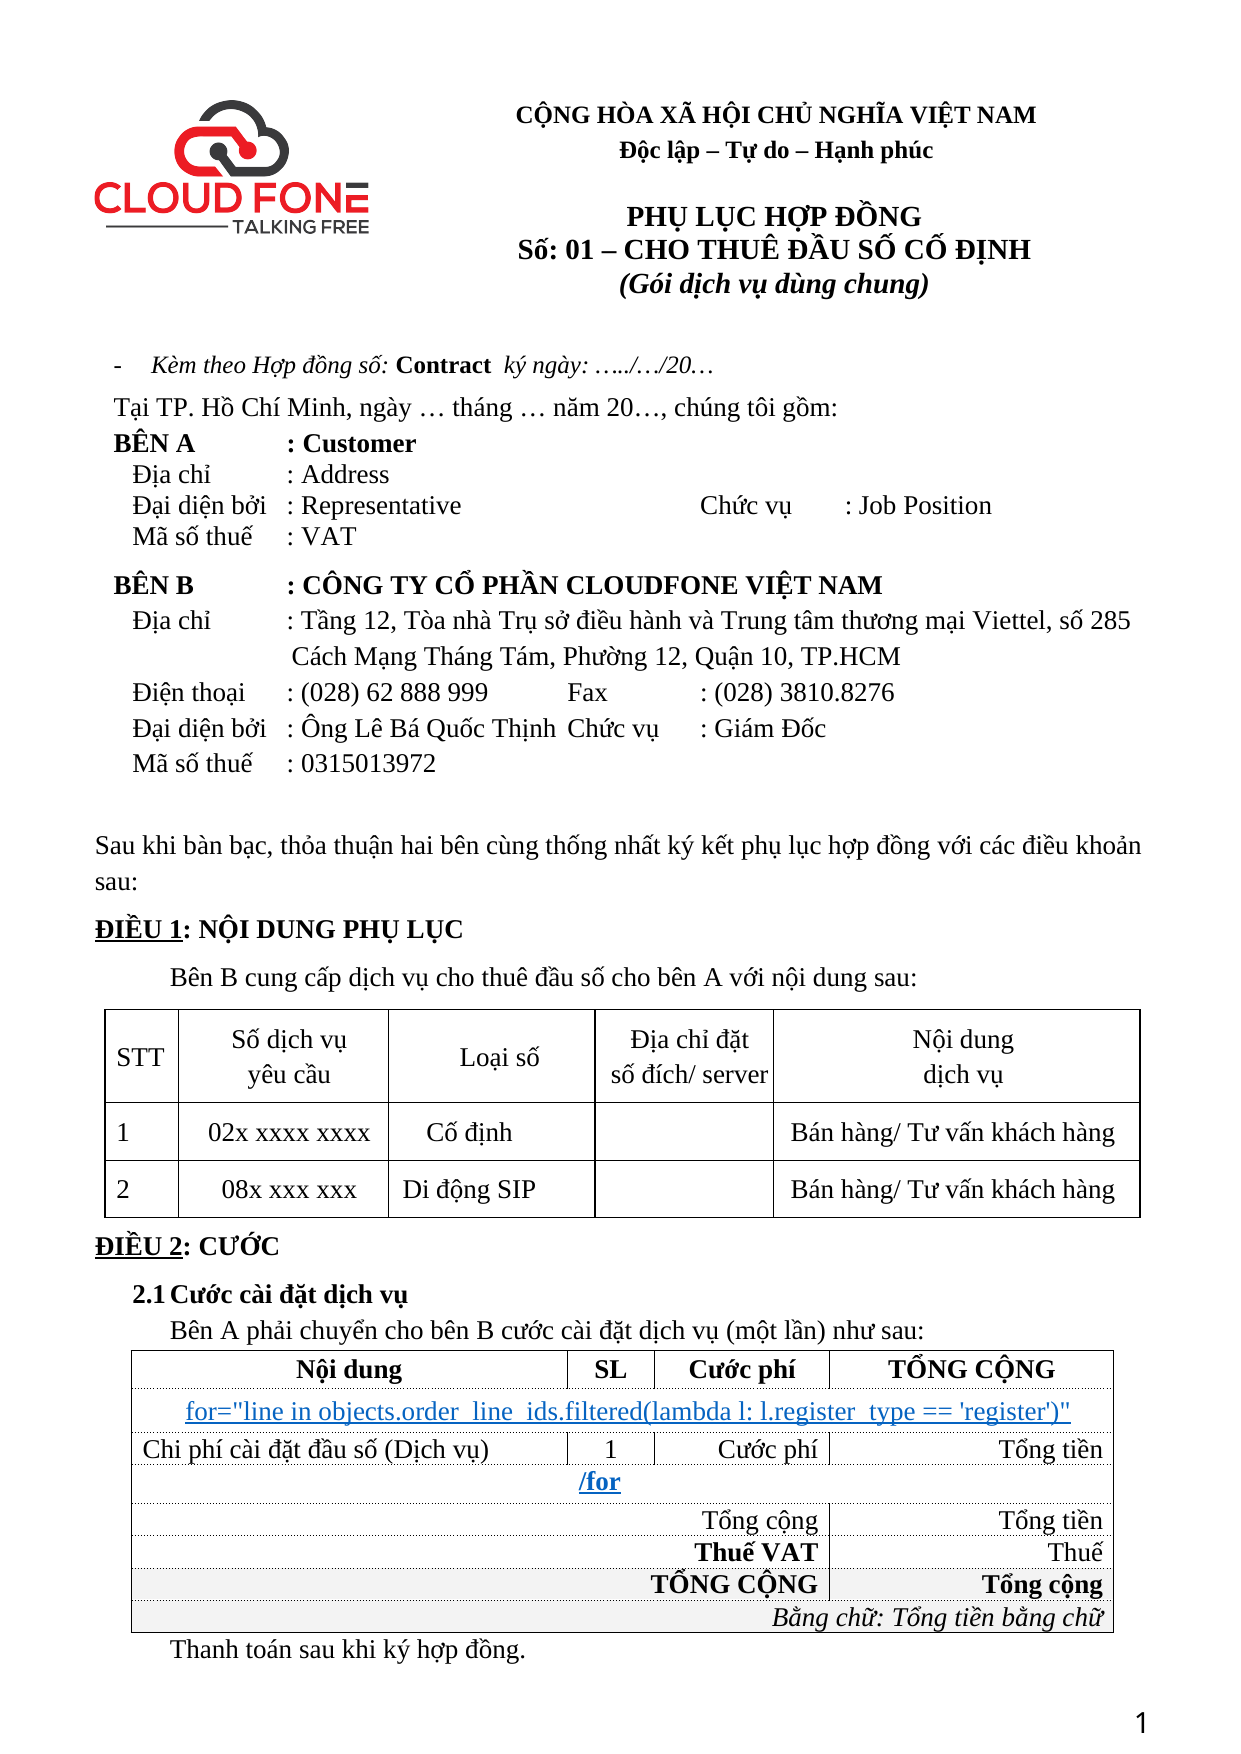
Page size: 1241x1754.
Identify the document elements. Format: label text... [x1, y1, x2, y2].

table_header Nội dung dịch vụ [774, 1010, 1139, 1102]
text Đại diện bởi : Representative Chức vụ : Job Position [94, 489, 1150, 521]
subtitle ĐIỀU 2: CƯỚC [94, 1230, 1150, 1261]
text BÊN B : CÔNG TY CỔ PHẦN CLOUDFONE VIỆT NAM [94, 569, 1150, 600]
table_header TỔNG CỘNG [830, 1351, 1113, 1387]
subtitle ĐIỀU 1: NỘI DUNG PHỤ LỤC [94, 913, 1150, 944]
table_cell Bán hàng/ Tư vấn khách hàng [774, 1103, 1139, 1159]
table_cell Bán hàng/ Tư vấn khách hàng [774, 1161, 1139, 1217]
table_cell Cước phí [655, 1432, 829, 1464]
table_cell 1 [568, 1432, 654, 1464]
table_cell Bằng chữ: Tổng tiền bằng chữ [132, 1600, 1113, 1632]
table_cell Di động SIP [389, 1161, 594, 1217]
text Tại TP. Hồ Chí Minh, ngày … tháng … năm 20…, chúng tôi gồm: [94, 391, 1150, 422]
table_cell /for [132, 1464, 1113, 1503]
table_header Địa chỉ đặt số đích/ server [596, 1010, 773, 1102]
table_header Loại số [389, 1010, 594, 1102]
text Sau khi bàn bạc, thỏa thuận hai bên cùng thống nhất ký kết phụ lục hợp đồng với các điều khoản sau: [94, 829, 1150, 896]
table_cell Cố định [389, 1103, 594, 1159]
table_cell [596, 1103, 773, 1159]
table_header [83, 94, 414, 333]
text Đại diện bởi : Ông Lê Bá Quốc Thịnh Chức vụ : Giám Đốc [94, 712, 1150, 743]
table_header CỘNG HÒA XÃ HỘI CHỦ NGHĨA VIỆT NAM Độc lập – Tự do – Hạnh phúc PHỤ LỤC HỢP ĐỒNG Số: 01 – CHO THUÊ ĐẦU SỐ CỐ ĐỊNH (Gói dịch vụ dùng chung) [414, 94, 1138, 333]
text BÊN A : Customer [113, 427, 1150, 458]
text Thanh toán sau khi ký hợp đồng. [94, 1633, 1150, 1664]
list Kèm theo Hợp đồng số: Contract ký ngày: …../…/20… [113, 346, 1150, 379]
text Mã số thuế : VAT [132, 521, 1150, 552]
text Mã số thuế : 0315013972 [132, 747, 1150, 778]
table_cell Thuế [830, 1535, 1113, 1567]
table_cell Chi phí cài đặt đầu số (Dịch vụ) [132, 1432, 567, 1464]
table_cell Tổng tiền [830, 1503, 1113, 1535]
table_header Nội dung [132, 1351, 567, 1387]
table_cell for="line in objects.order_line_ids.filtered(lambda l: l.register_type == 'register')" [132, 1388, 1113, 1432]
text Bên A phải chuyển cho bên B cước cài đặt dịch vụ (một lần) như sau: [169, 1314, 1150, 1345]
table_cell 02x xxxx xxxx [179, 1103, 388, 1159]
text Địa chỉ : Tầng 12, Tòa nhà Trụ sở điều hành và Trung tâm thương mại Viettel, số 285 Cách Mạng Tháng Tám, Phường 12, Quận 10, TP.HCM [132, 604, 1150, 671]
table_cell 2 [106, 1161, 178, 1217]
table_header Cước phí [655, 1351, 829, 1387]
text Địa chỉ : Address [132, 458, 1150, 489]
table_cell Tổng cộng [132, 1503, 829, 1535]
table_cell [596, 1161, 773, 1217]
picture [94, 100, 369, 234]
text Điện thoại : (028) 62 888 999 Fax : (028) 3810.8276 [94, 676, 1150, 707]
text Bên B cung cấp dịch vụ cho thuê đầu số cho bên A với nội dung sau: [169, 961, 1150, 992]
table_header Số dịch vụ yêu cầu [179, 1010, 388, 1102]
table_cell TỔNG CỘNG [132, 1568, 829, 1599]
table_header SL [568, 1351, 654, 1387]
table_cell Thuế VAT [132, 1535, 829, 1567]
table_cell Tổng tiền [830, 1432, 1113, 1464]
table_header STT [106, 1010, 178, 1102]
table_cell 1 [106, 1103, 178, 1159]
table_cell Tổng cộng [830, 1568, 1113, 1599]
list Cước cài đặt dịch vụ [132, 1278, 1150, 1309]
table_cell 08x xxx xxx [179, 1161, 388, 1217]
